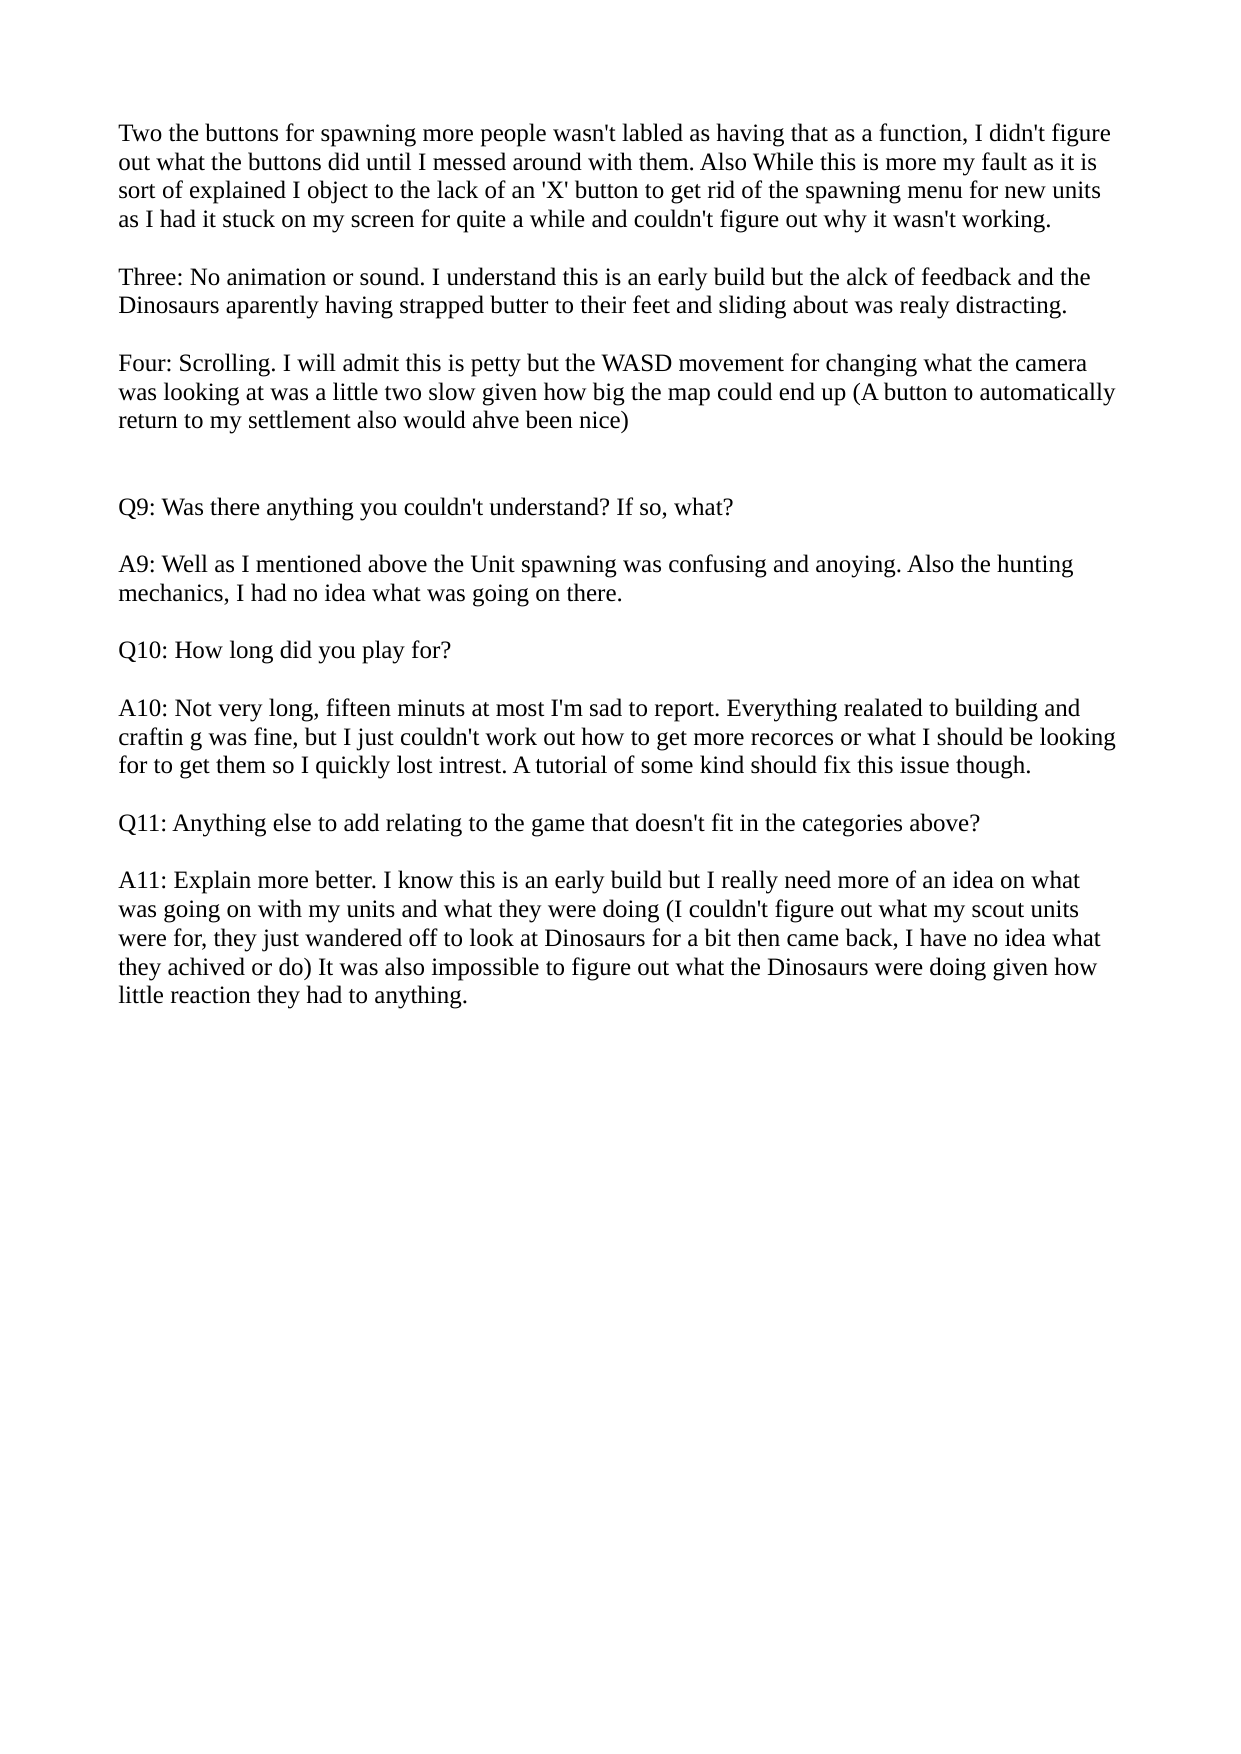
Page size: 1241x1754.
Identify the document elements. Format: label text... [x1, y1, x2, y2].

text Q11: Anything else to add relating to the game that doesn't fit in the categories above? [118, 808, 1122, 837]
text A11: Explain more better. I know this is an early build but I really need more of an idea on what was going on with my units and what they were doing (I couldn't figure out what my scout units were for, they just wandered off to look at Dinosaurs for a bit then came back, I have no idea what they achived or do) It was also impossible to figure out what the Dinosaurs were doing given how little reaction they had to anything. [118, 866, 1122, 1009]
text Q10: How long did you play for? [118, 636, 1122, 664]
text A9: Well as I mentioned above the Unit spawning was confusing and anoying. Also the hunting mechanics, I had no idea what was going on there. [118, 549, 1122, 607]
text Two the buttons for spawning more people wasn't labled as having that as a function, I didn't figure out what the buttons did until I messed around with them. Also While this is more my fault as it is sort of explained I object to the lack of an 'X' button to get rid of the spawning menu for new units as I had it stuck on my screen for quite a while and couldn't figure out why it wasn't working. [118, 118, 1122, 233]
text Q9: Was there anything you couldn't understand? If so, what? [118, 492, 1122, 521]
text A10: Not very long, fifteen minuts at most I'm sad to report. Everything realated to building and craftin g was fine, but I just couldn't work out how to get more recorces or what I should be looking for to get them so I quickly lost intrest. A tutorial of some kind should fix this issue though. [118, 693, 1122, 779]
text Four: Scrolling. I will admit this is petty but the WASD movement for changing what the camera was looking at was a little two slow given how big the map could end up (A button to automatically return to my settlement also would ahve been nice) [118, 348, 1122, 434]
text Three: No animation or sound. I understand this is an early build but the alck of feedback and the Dinosaurs aparently having strapped butter to their feet and sliding about was realy distracting. [118, 262, 1122, 319]
